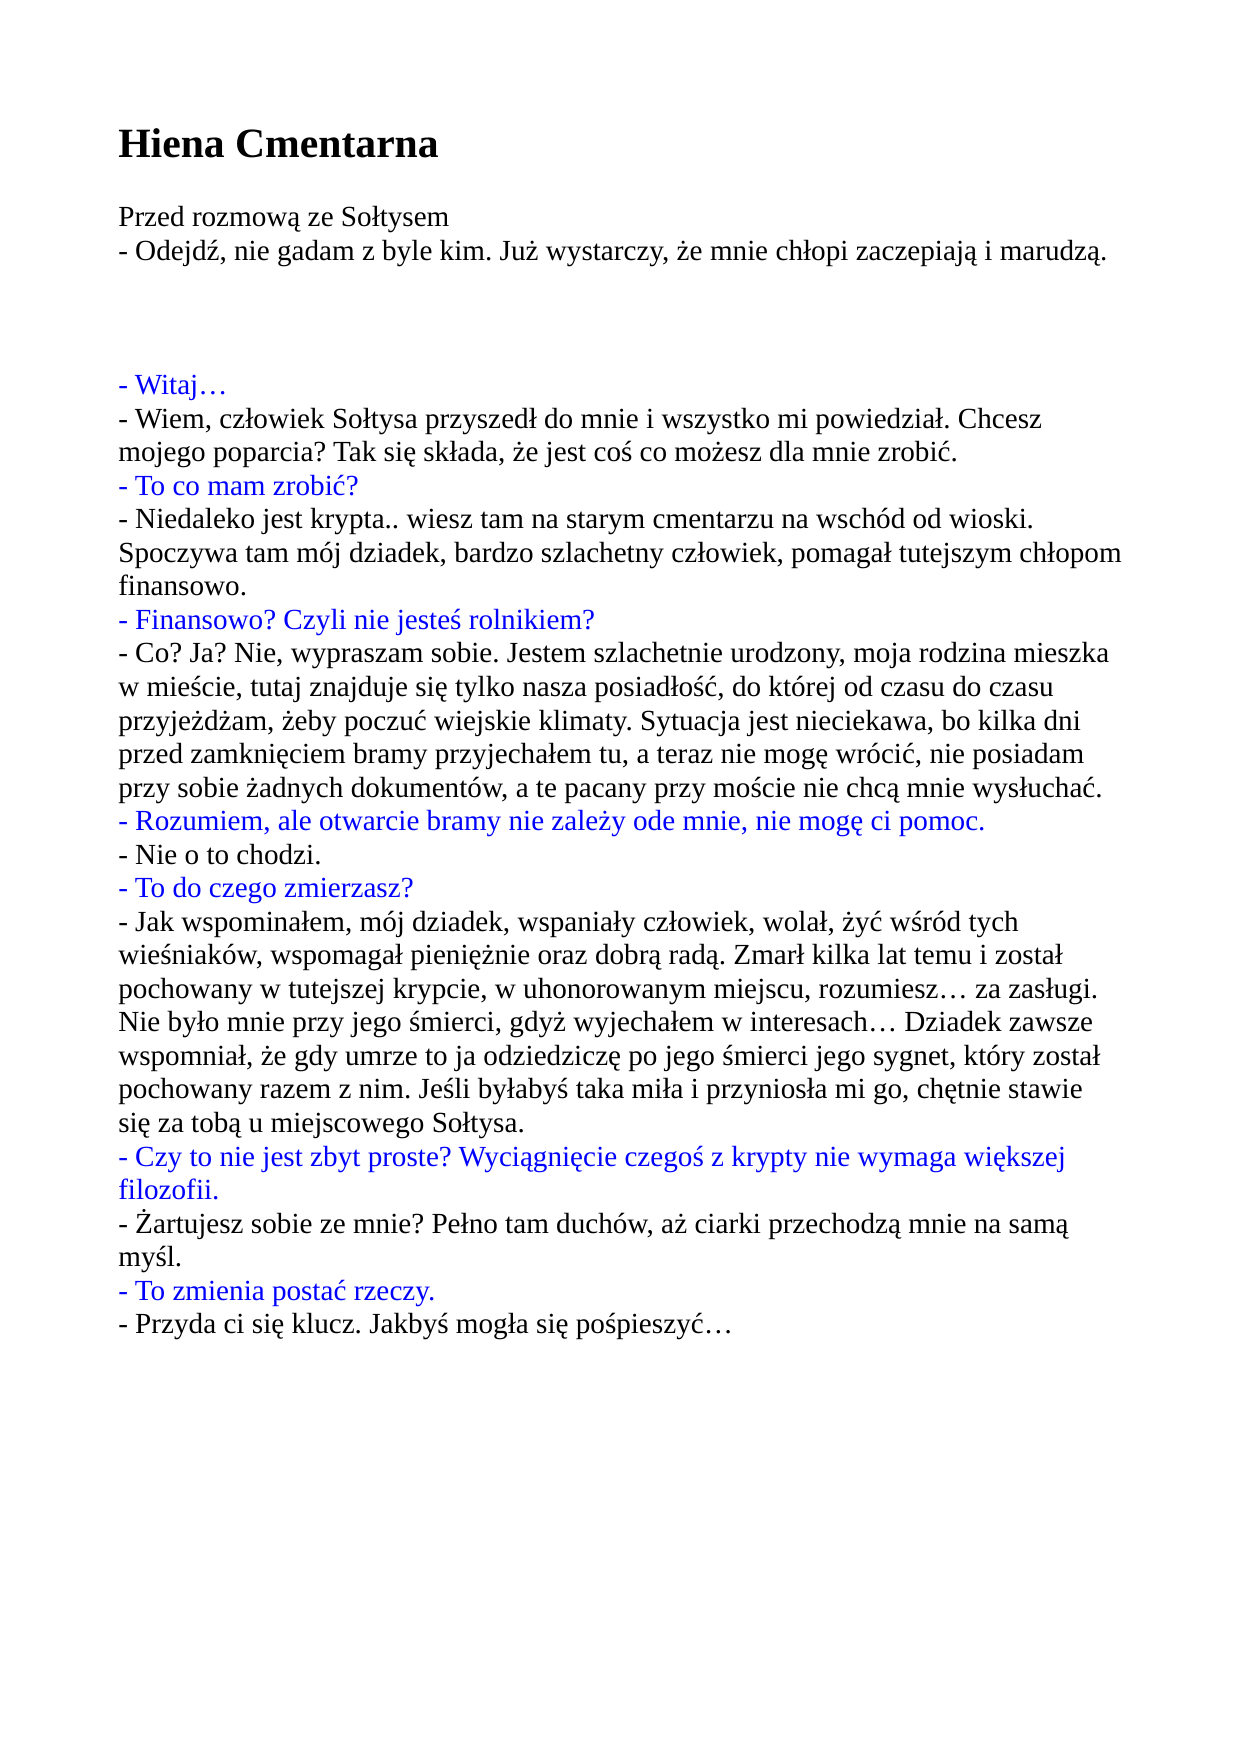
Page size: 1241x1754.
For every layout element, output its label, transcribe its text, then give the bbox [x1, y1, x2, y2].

text - Odejdź, nie gadam z byle kim. Już wystarczy, że mnie chłopi zaczepiają i marudzą. [118, 233, 1122, 267]
text - Przyda ci się klucz. Jakbyś mogła się pośpieszyć… [118, 1306, 1122, 1340]
text - Wiem, człowiek Sołtysa przyszedł do mnie i wszystko mi powiedział. Chcesz mojego poparcia? Tak się składa, że jest coś co możesz dla mnie zrobić. [118, 401, 1122, 468]
text - To zmienia postać rzeczy. [118, 1273, 1122, 1306]
text Hiena Cmentarna [118, 118, 1122, 166]
text - To do czego zmierzasz? [118, 870, 1122, 904]
text - Witaj… [118, 367, 1122, 401]
text - To co mam zrobić? [118, 468, 1122, 501]
text Przed rozmową ze Sołtysem [118, 199, 1122, 233]
text - Jak wspominałem, mój dziadek, wspaniały człowiek, wolał, żyć wśród tych wieśniaków, wspomagał pieniężnie oraz dobrą radą. Zmarł kilka lat temu i został pochowany w tutejszej krypcie, w uhonorowanym miejscu, rozumiesz… za zasługi. Nie było mnie przy jego śmierci, gdyż wyjechałem w interesach… Dziadek zawsze wspomniał, że gdy umrze to ja odziedziczę po jego śmierci jego sygnet, który został pochowany razem z nim. Jeśli byłabyś taka miła i przyniosła mi go, chętnie stawie się za tobą u miejscowego Sołtysa. [118, 904, 1122, 1139]
text - Nie o to chodzi. [118, 837, 1122, 870]
text - Czy to nie jest zbyt proste? Wyciągnięcie czegoś z krypty nie wymaga większej filozofii. [118, 1139, 1122, 1206]
text - Finansowo? Czyli nie jesteś rolnikiem? [118, 602, 1122, 636]
text - Co? Ja? Nie, wypraszam sobie. Jestem szlachetnie urodzony, moja rodzina mieszka w mieście, tutaj znajduje się tylko nasza posiadłość, do której od czasu do czasu przyjeżdżam, żeby poczuć wiejskie klimaty. Sytuacja jest nieciekawa, bo kilka dni przed zamknięciem bramy przyjechałem tu, a teraz nie mogę wrócić, nie posiadam przy sobie żadnych dokumentów, a te pacany przy moście nie chcą mnie wysłuchać. [118, 636, 1122, 803]
text - Niedaleko jest krypta.. wiesz tam na starym cmentarzu na wschód od wioski. Spoczywa tam mój dziadek, bardzo szlachetny człowiek, pomagał tutejszym chłopom finansowo. [118, 501, 1122, 602]
text - Rozumiem, ale otwarcie bramy nie zależy ode mnie, nie mogę ci pomoc. [118, 803, 1122, 837]
text - Żartujesz sobie ze mnie? Pełno tam duchów, aż ciarki przechodzą mnie na samą myśl. [118, 1206, 1122, 1273]
